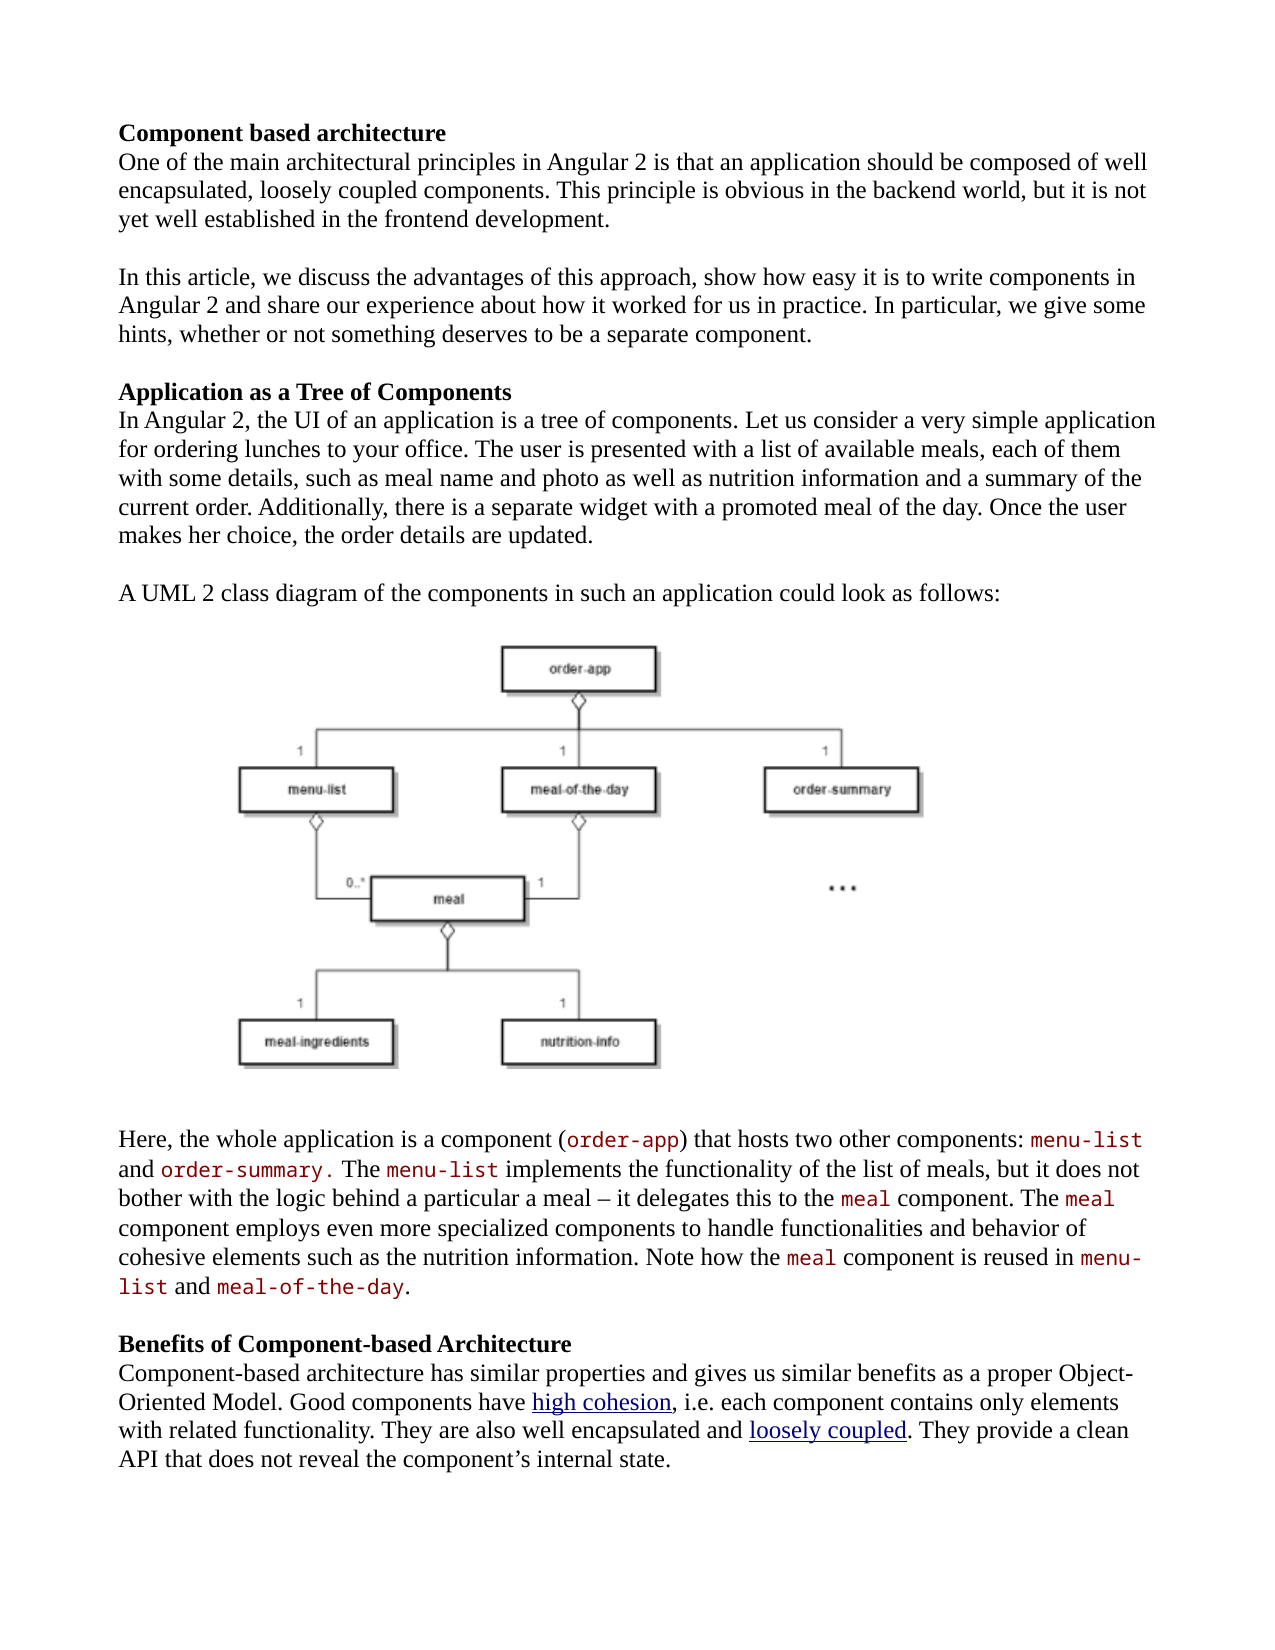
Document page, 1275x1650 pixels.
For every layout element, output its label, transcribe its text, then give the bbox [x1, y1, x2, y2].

text Here, the whole application is a component (order-app) that hosts two other components: menu-list and order-summary. The menu-list implements the functionality of the list of meals, but it does not bother with the logic behind a particular a meal – it delegates this to the meal component. The meal component employs even more specialized components to handle functionalities and behavior of cohesive elements such as the nutrition information. Note how the meal component is reused in menu-list and meal-of-the-day. [118, 1124, 1157, 1301]
text Benefits of Component-based Architecture [118, 1329, 1157, 1358]
text In Angular 2, the UI of an application is a tree of components. Let us consider a very simple application for ordering lunches to your office. The user is presented with a list of available meals, each of them with some details, such as meal name and photo as well as nutrition information and a summary of the current order. Additionally, there is a separate widget with a promoted meal of the day. Once the user makes her choice, the order details are updated. [118, 406, 1157, 549]
text In this article, we discuss the advantages of this approach, show how easy it is to write components in Angular 2 and share our experience about how it worked for us in practice. In particular, we give some hints, whether or not something deserves to be a separate component. [118, 262, 1157, 348]
text Application as a Tree of Components [118, 377, 1157, 406]
picture [230, 635, 927, 1069]
text A UML 2 class diagram of the components in such an application could look as follows: [118, 578, 1157, 607]
text One of the main architectural principles in Angular 2 is that an application should be composed of well encapsulated, loosely coupled components. This principle is obvious in the backend world, but it is not yet well established in the frontend development. [118, 147, 1157, 233]
text Component based architecture [118, 118, 1157, 147]
text Component-based architecture has similar properties and gives us similar benefits as a proper Object-Oriented Model. Good components have high cohesion, i.e. each component contains only elements with related functionality. They are also well encapsulated and loosely coupled. They provide a clean API that does not reveal the component’s internal state. [118, 1358, 1157, 1473]
